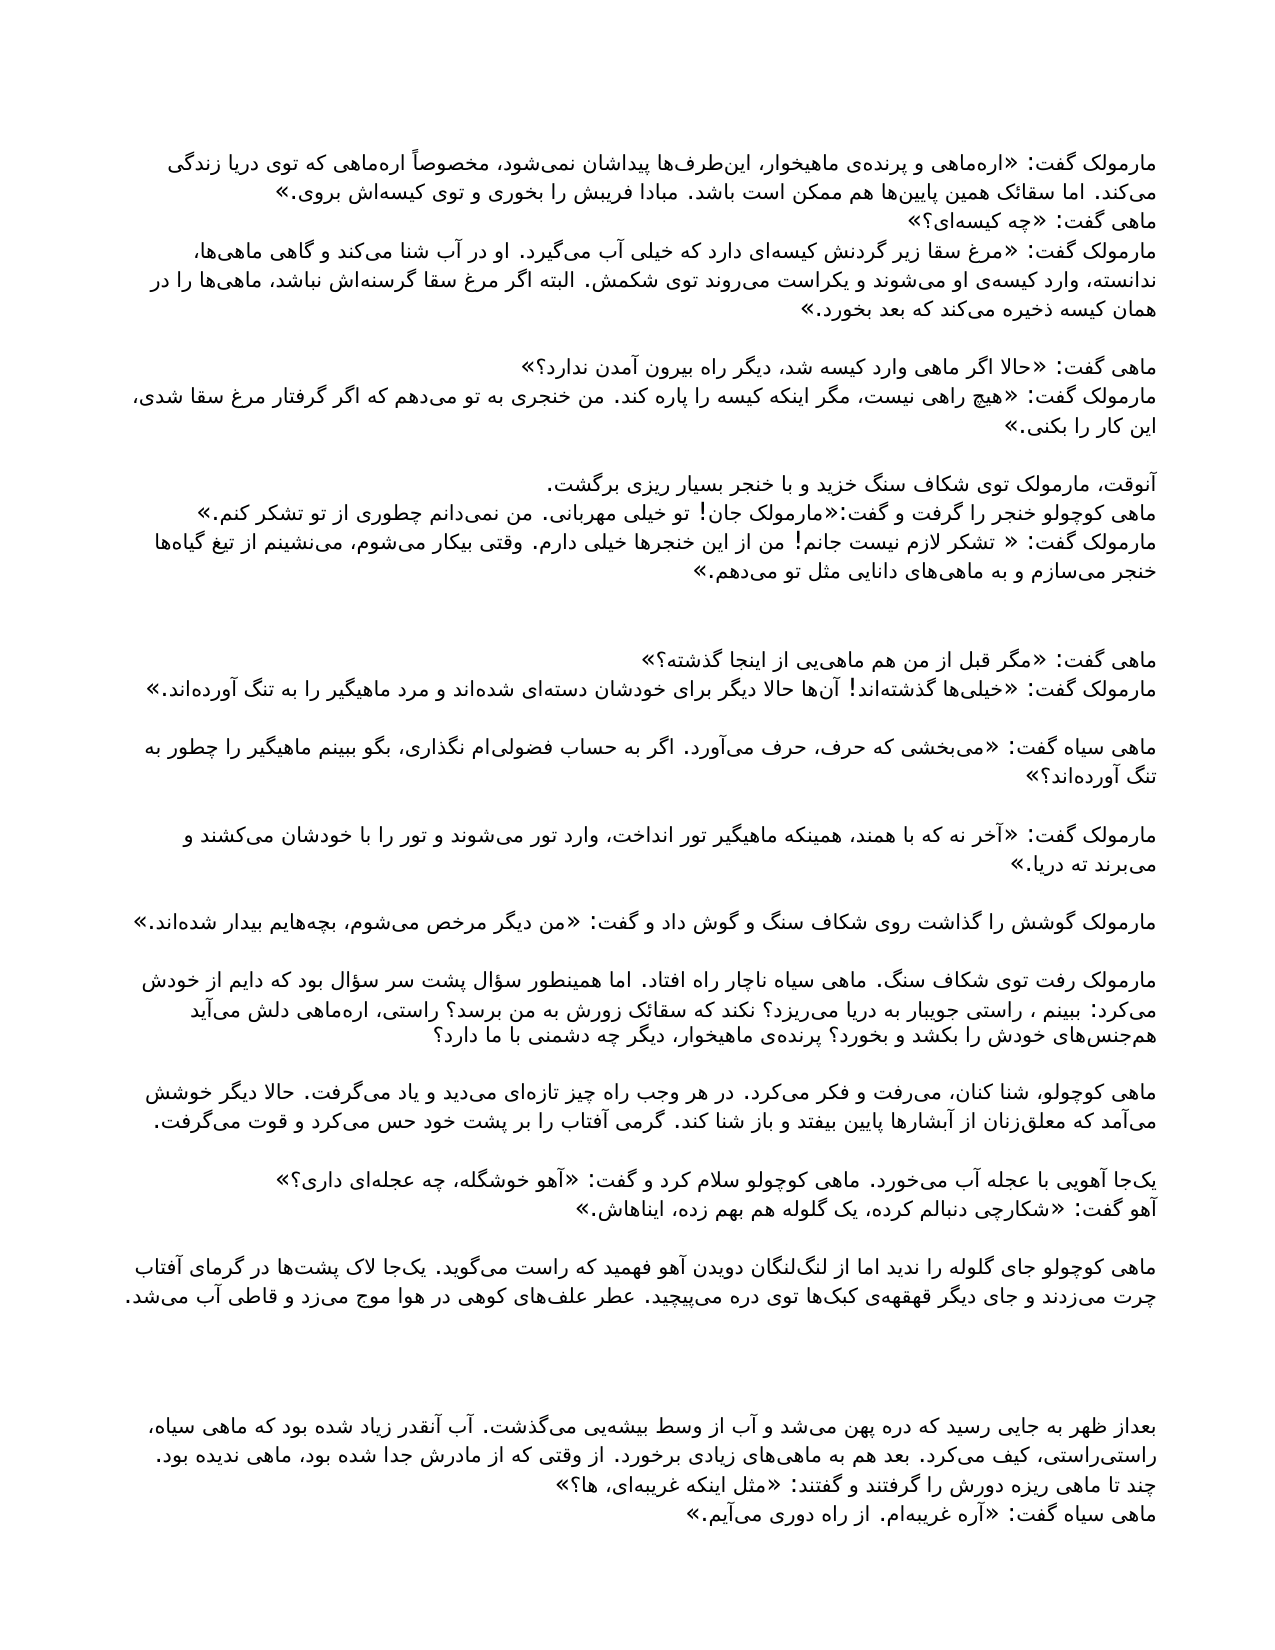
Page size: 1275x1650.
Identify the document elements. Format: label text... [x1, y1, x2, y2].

text ماهی گفت: «مگر قبل از من هم ماهی‌یی از اینجا گذشته؟» مارمولک گفت: «خیلی‌ها گذشته‌اند! آن‌ها حالا دیگر برای خودشان دسته‌ای شده‌اند و مرد ماهیگیر را به تنگ آورده‌اند.» ماهی سیاه گفت: «می‌بخشی که حرف، حرف می‌آورد. اگر به حساب فضولی‌ام نگذاری، بگو ببینم ماهیگیر را چطور به تنگ آورده‌اند؟» مارمولک گفت: «آخر نه که با همند، همینکه ماهیگیر تور انداخت، وارد تور می‌شوند و تور را با خودشان می‌کشند و می‌برند ته دریا.» مارمولک گوشش را گذاشت روی شکاف سنگ و گوش داد و گفت: «من دیگر مرخص می‌شوم، بچه‌هایم بیدار شده‌اند.» مارمولک رفت توی شکاف سنگ. ماهی سیاه ناچار راه افتاد. اما همینطور سؤال پشت سر سؤال بود که دایم از خودش می‌کرد: ببینم ، راستی جویبار به دریا می‌ریزد؟ نکند که سقائک زورش به من برسد؟ راستی، اره‌ماهی دلش می‌آید هم‌جنس‌های خودش را بکشد و بخورد؟ پرنده‌ی ماهیخوار، دیگر چه دشمنی با ما دارد؟ ماهی کوچولو، شنا کنان، می‌رفت و فکر می‌کرد. در هر وجب راه چیز تازه‌ای می‌دید و یاد می‌گرفت. حالا دیگر خوشش می‌آمد که معلق‌زنان از آبشارها پایین بیفتد و باز شنا کند. گرمی آفتاب را بر پشت خود حس می‌کرد و قوت می‌گرفت. یک‌جا آهویی با عجله آب می‌خورد. ماهی کوچولو سلام کرد و گفت: «آهو خوشگله، چه عجله‌ای داری؟» آهو گفت: «شکارچی دنبالم کرده، یک گلوله هم بهم زده، ایناهاش.» ماهی کوچولو جای گلوله را ندید اما از لنگ‌لنگان دویدن آهو فهمید که راست می‌گوید. یک‌جا لاک پشت‌ها در گرمای آفتاب چرت می‌زدند و جای دیگر قهقهه‌ی کبک‌ها توی دره می‌پیچید. عطر علف‌های کوهی در هوا موج می‌زد و قاطی آب می‌شد. [118, 644, 1157, 1310]
text بعداز ظهر به جایی رسید که دره پهن می‌شد و آب از وسط بیشه‌یی می‌گذشت. آب آنقدر زیاد شده بود که ماهی سیاه، راستی‌راستی، کیف می‌کرد. بعد هم به ماهی‌های زیادی برخورد. از وقتی که از مادرش جدا شده بود، ماهی ندیده بود. چند تا ماهی ریزه دورش را گرفتند و گفتند: «مثل اینکه غریبه‌ای، ها؟» ماهی سیاه گفت: «آره غریبه‌ام. از راه دوری می‌آیم.» ماهی‌ریزه‌ها گفتند: «کجا می‌خواهی بروی؟» ماهی سیاه گفت: «می‌روم آخر جویبار را پیدا کنم.» ماهی‌ریزه‌ها گفتند: «کدام جویبار؟» ماهی سیاه گفت: «همین جویباری که توی آن شنا می‌کنیم.» ماهی‌ریزه‌ها گفتند: «ما به این می‌گوییم رودخانه.» ماهی سیاه چیزی نگفت. یکی از ماهی‌های ریزه گفت: «هیچ می‌دانی مرغ سقا نشسته سر راه؟» ماهی سیاه گفت: «آره، می‌دانم.» یکی دیگر گفت: «این را هم می‌دانی که مرغ سقا چه کیسه‌ی گل و گشادی دارد؟» ماهی سیاه گفت: «این را هم می‌دانم.» ماهی‌ریزه گفت: «با اینهمه باز می‌خواهی بروی؟» ماهی سیاه گفت: «آره، هر طوری شده باید بروم!» به‌زودی میان ماهی‌ها چو افتاد که: ماهی سیاه کوچولویی از راه‌های دور آمده و می‌خواهد برود آخر رودخانه را پیدا کند و هیچ ترسی هم از مرغ سقا ندارد! چند تا از ماهی ریزه‌ها وسوسه شدند که با ماهی سیاه بروند، اما از ترس بزرگترها صداشان در نیامد. چند تا هم گفتند: «اگر مرغ سقا نبود، با تو می‌آمدیم، ما از کیسه‌ی مرغ سقا می‌ترسیم.» لب رودخانه دهی بود. زنان و دختران ده توی رودخانه ظرف و لباس می‌شستند. ماهی کوچولو مدتی به هیاهوی آن‌ها گوش داد و مدتی هم آب‌تنی بچه‌ها را تماشا کرد و راه افتاد. رفت و رفت و رفت، و باز هم رفت تا شب شد. زیر سنگی گرفت خوابید. نصف‌شب بیدار شد و دید ماه، توی آب افتاده و همه‌جا را روشن کرده است. ماهی سیاه کوچولو ماه را خیلی دوست داشت. شب‌هایی که ماه توی آب می‌افتاد، ماهی دلش می‌خواست که از زیر خزه‌ها بیرون بخزد و چند کلمه‌یی با او حرف بزند، اما هر دفعه مادرش بیدار می‌شد و او را زیر خزه‌ها می‌کشید و دوباره می‌خواباند. ماهی کوچولو پیش ماه رفت و گفت: «سلام، ماه خوشگلم!» ماه گفت: «سلام، ماهی سیاه کوچولو! تو کجا اینجا کجا؟» ماهی گفت: «جهانگردی می‌کنم.» ماه گفت: «جهان خیلی بزرگ‌ست، تو نمی‌توانی همه‌جا را بگردی.» ماهی گفت: «باشد، هر جا که توانستم، می‌روم.» ماه گفت: «دلم می‌خواست تا صبح پیشت بمانم. اما ابر سیاه بزرگی دارد می‌آید طرف من که جلو نورم را بگیرد.» ماهی گفت: «ماه قشنگ! من نور تو را خیلی دوست دارم، دلم می‌خواست همیشه روی من بتابد.» ماه گفت: «ماهی جان! راستش من خودم نور ندارم. خورشید به من نور می‌دهد و من هم آن را به زمین می‌تابانم. راستی تو هیچ شنیده‌یی که آدم‌ها می‌خواهند تا چند سال دیگر پرواز کنند بیایند روی من بنشینند؟» ماهی گفت: «این غیر ممکن است.» ماه گفت: «کار سختی است، ولی آدم‌ها هر کار دلشان بخواهد. . .» ماه نتوانست حرفش را تمام کند. ابر سیاه رسید و رویش را پوشاند و شب دوباره تاریک شد و ماهی سیاه، تک و تنها ماند. چند دقیقه، مات و متحیر، تاریکی را نگاه کرد. بعد زیر سنگی خزید و خوابید. [118, 1411, 1157, 1527]
text ماهی سیاه کوچولو آنقدر صبر کرد تا بزها و گوسفندها آبشان را خوردند و رفتند. آنوقت، مارمولک را صدا زد و گفت: «مارمولک جان! من ماهی سیاه کوچولویی هستم که می‌روم آخر جویبار را پیدا کنم. فکر می‌کنم تو جانور عاقل و دانایی باشی، این‌ست که می‌خواهم چیزی از تو بپرسم.» مارمولک گفت: « هر چه می‌خواهی بپرس.» ماهی گفت: « در راه، مرا خیلی از مرغ سقا و اره ماهی و پرنده‌ی ماهی‌خوار می‌ترساندند، اگر تو چیزی درباره‌ی این‌ها می‌دانی، به من بگو.» مارمولک گفت: «اره‌ماهی و پرنده‌ی ماهیخوار، این‌طرف‌ها پیداشان نمی‌شود، مخصوصاً اره‌ماهی که توی دریا زندگی می‌کند. اما سقائک همین پایین‌ها هم ممکن است باشد. مبادا فریبش را بخوری و توی کیسه‌اش بروی.» ماهی گفت: «چه کیسه‌ای؟» مارمولک گفت: «مرغ سقا زیر گردنش کیسه‌ای دارد که خیلی آب می‌گیرد. او در آب شنا می‌کند و گاهی ماهی‌ها، ندانسته، وارد کیسه‌ی او می‌شوند و یکراست می‌روند توی شکمش. البته اگر مرغ سقا گرسنه‌اش نباشد، ماهی‌ها را در همان کیسه ذخیره می‌کند که بعد بخورد.» ماهی گفت: «حالا اگر ماهی وارد کیسه شد، دیگر راه بیرون آمدن ندارد؟» مارمولک گفت: «هیچ راهی نیست، مگر اینکه کیسه را پاره کند. من خنجری به تو می‌دهم که اگر گرفتار مرغ سقا شدی، این کار را بکنی.» آنوقت، مارمولک توی شکاف سنگ خزید و با خنجر بسیار ریزی برگشت. ماهی کوچولو خنجر را گرفت و گفت:«‌مارمولک جان! تو خیلی مهربانی. من نمی‌دانم چطوری از تو تشکر کنم.» مارمولک گفت: « تشکر لازم نیست جانم! من از این خنجرها خیلی دارم. وقتی بیکار می‌شوم، می‌نشینم از تیغ گیاه‌ها خنجر می‌سازم و به ماهی‌های دانایی مثل تو می‌دهم.» [118, 118, 1157, 585]
